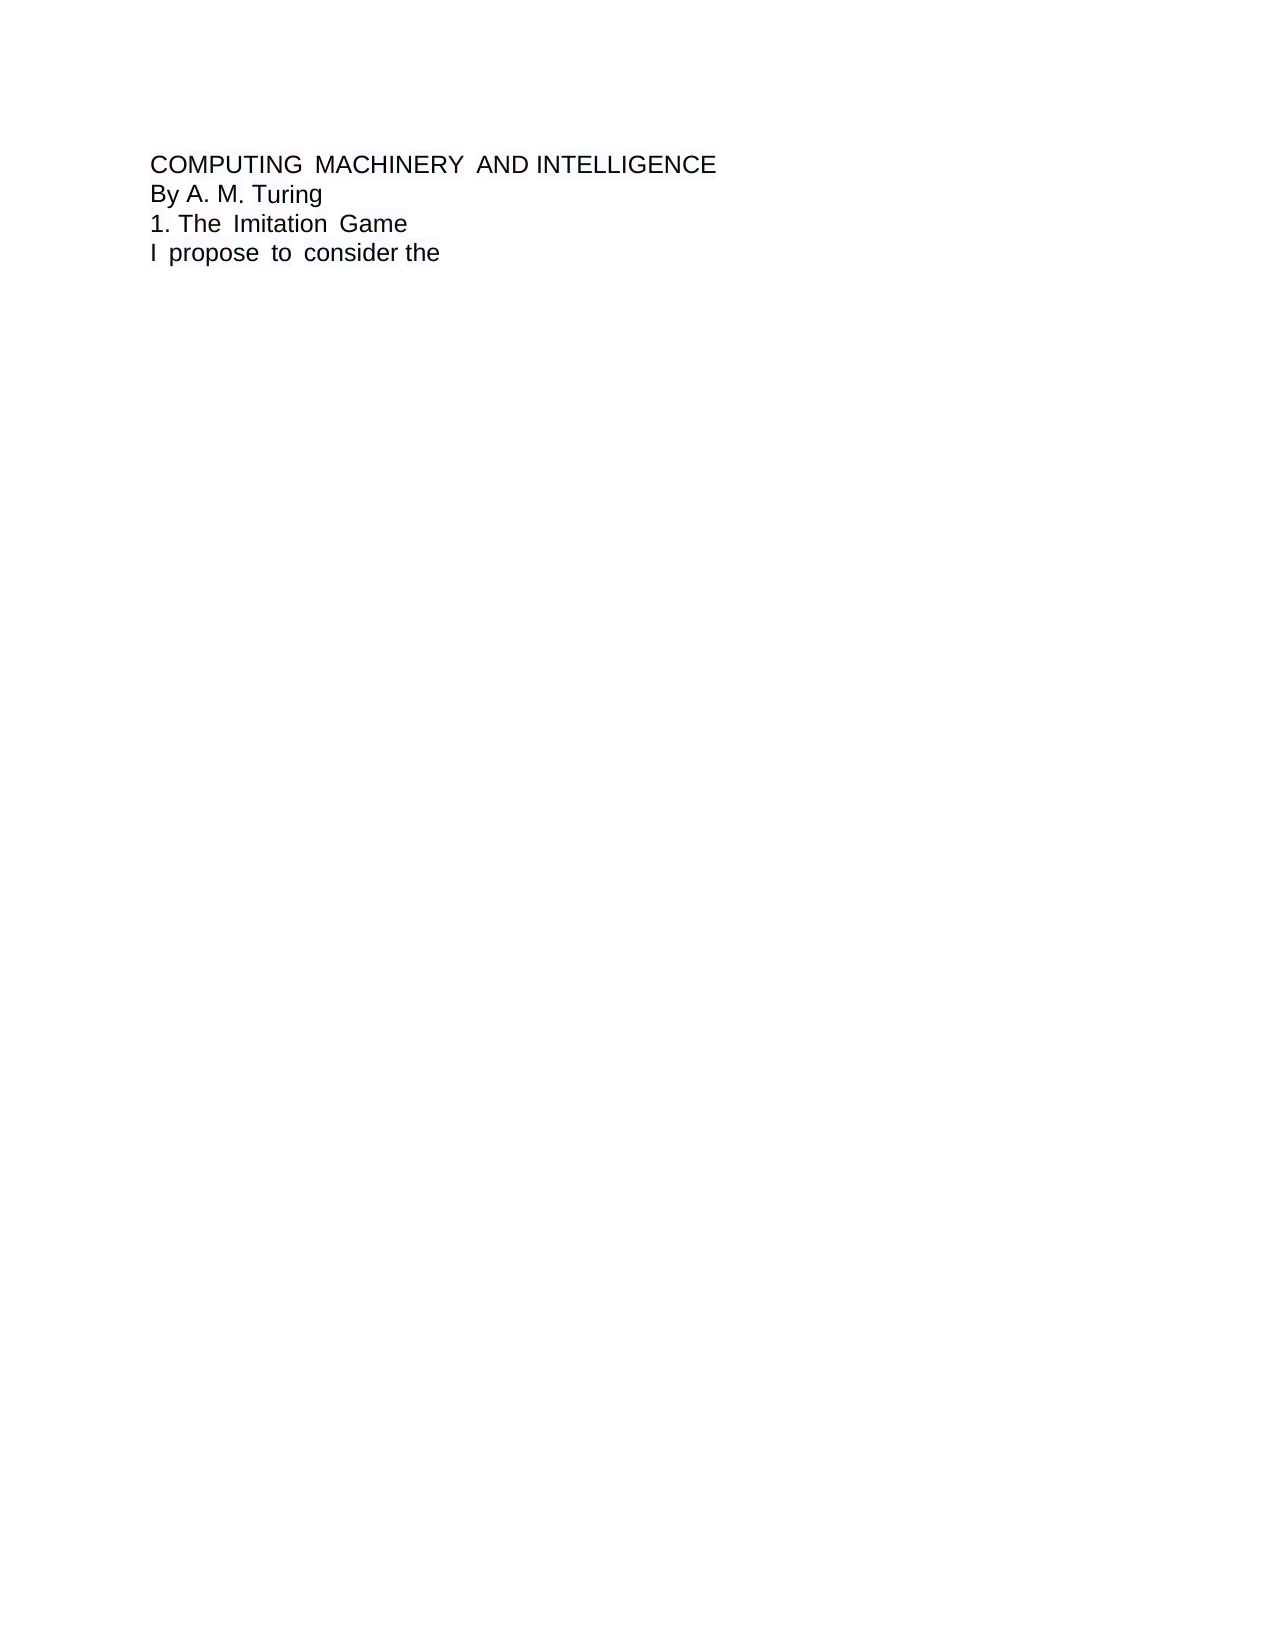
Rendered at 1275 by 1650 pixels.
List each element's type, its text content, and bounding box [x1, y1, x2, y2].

text COMPUTING MACHINERY AND INTELLIGENCE [700, 150, 1125, 179]
text By A. M. Turing [167, 179, 186, 208]
text By A. M. Turing [238, 179, 252, 208]
text By A. M. Turing [323, 179, 1125, 208]
text COMPUTING MACHINERY AND INTELLIGENCE [448, 150, 511, 179]
text 1. The Imitation Game [150, 208, 1125, 238]
text I propose to consider the [440, 238, 1125, 267]
text COMPUTING MACHINERY AND INTELLIGENCE [529, 150, 561, 179]
